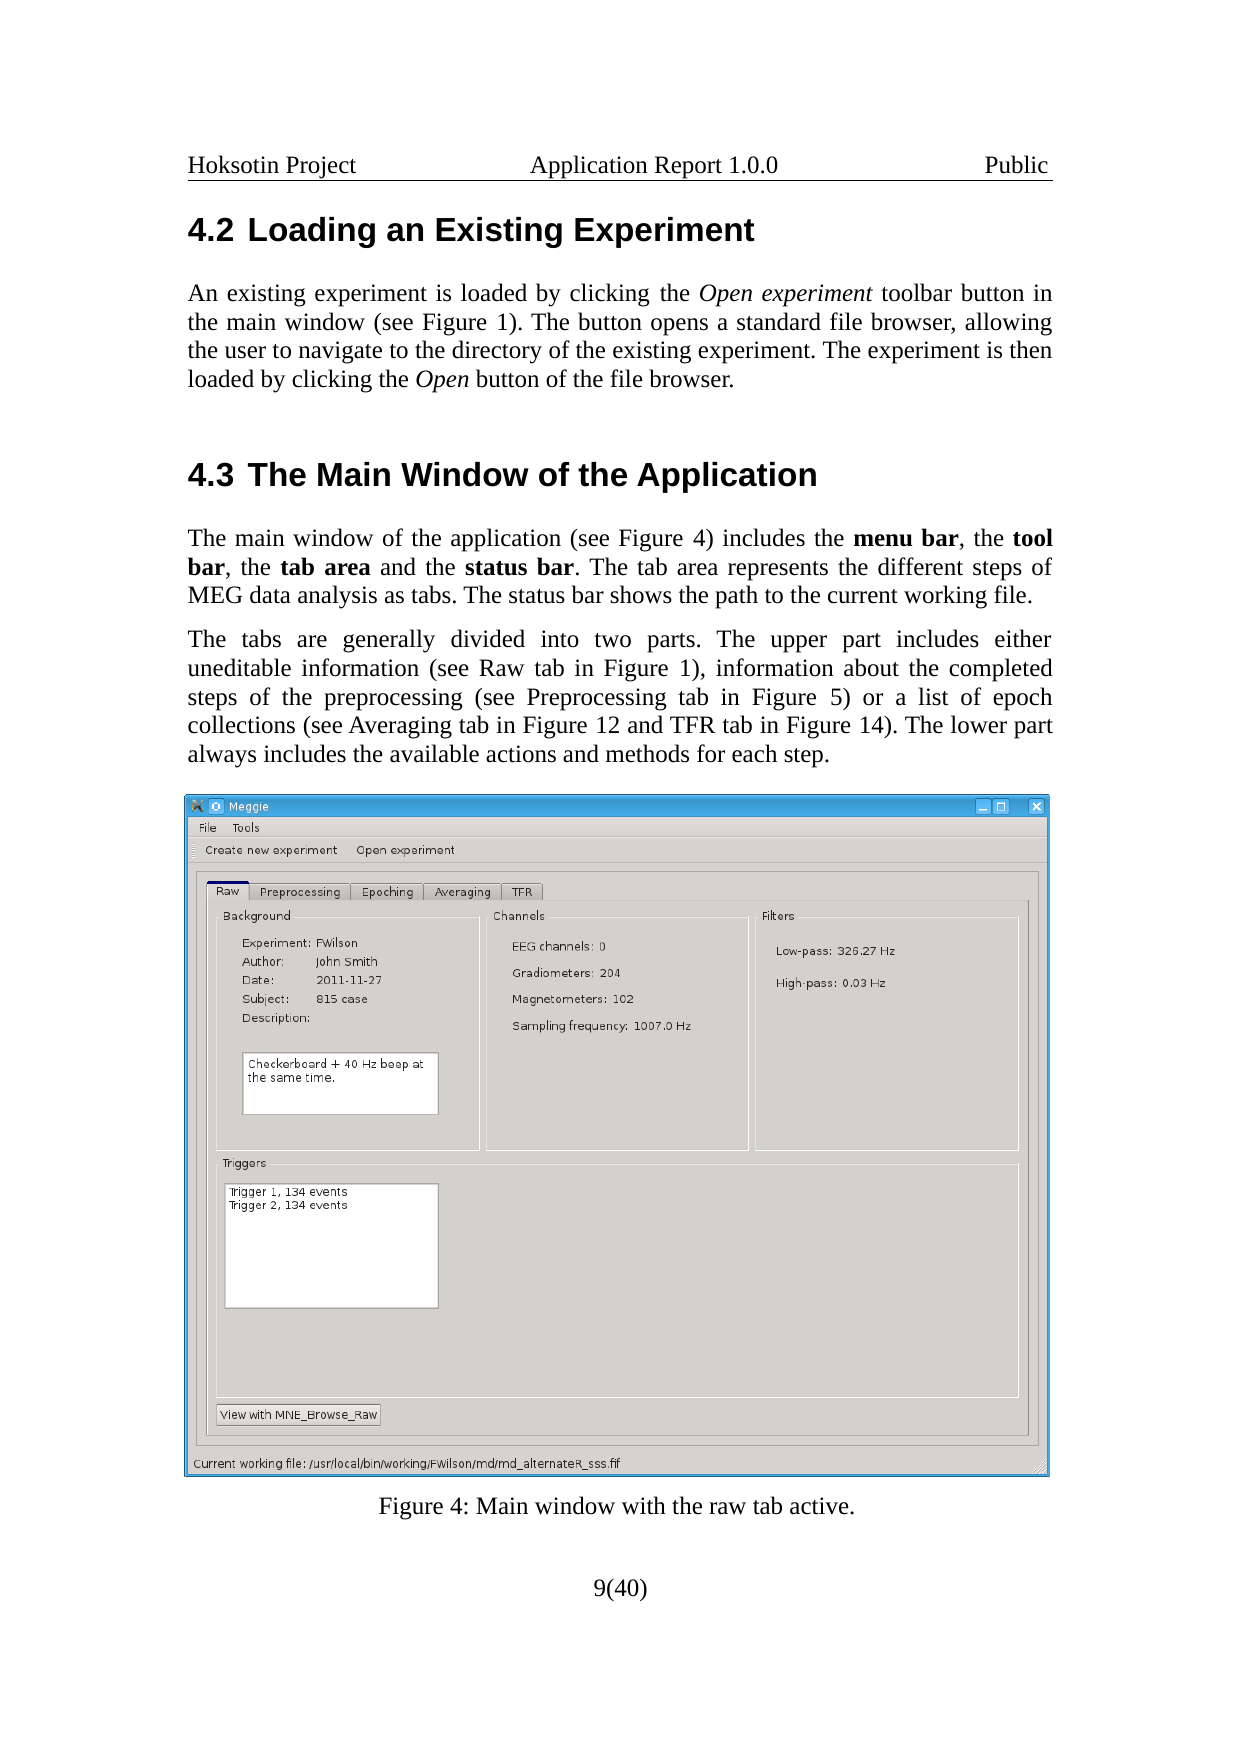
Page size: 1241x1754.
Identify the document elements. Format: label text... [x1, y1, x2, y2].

subtitle Loading an Existing Experiment [178, 210, 1053, 248]
text The main window of the application (see Figure 4) includes the menu bar, the tool bar, the tab area and the status bar. The tab area represents the different steps of MEG data analysis as tabs. The status bar shows the path to the current working file. [187, 523, 1053, 609]
text The tabs are generally divided into two parts. The upper part includes either uneditable information (see Raw tab in Figure 1), information about the completed steps of the preprocessing (see Preprocessing tab in Figure 5) or a list of epoch collections (see Averaging tab in Figure 12 and TFR tab in Figure 14). The lower part always includes the available actions and methods for each step. [187, 624, 1053, 768]
picture [184, 794, 1050, 1477]
text An existing experiment is loaded by clicking the Open experiment toolbar button in the main window (see Figure 1). The button opens a standard file browser, allowing the user to navigate to the directory of the existing experiment. The experiment is then loaded by clicking the Open button of the file browser. [187, 278, 1053, 393]
subtitle The Main Window of the Application [178, 454, 1053, 493]
text Figure 4: Main window with the raw tab active. [184, 1477, 1049, 1520]
